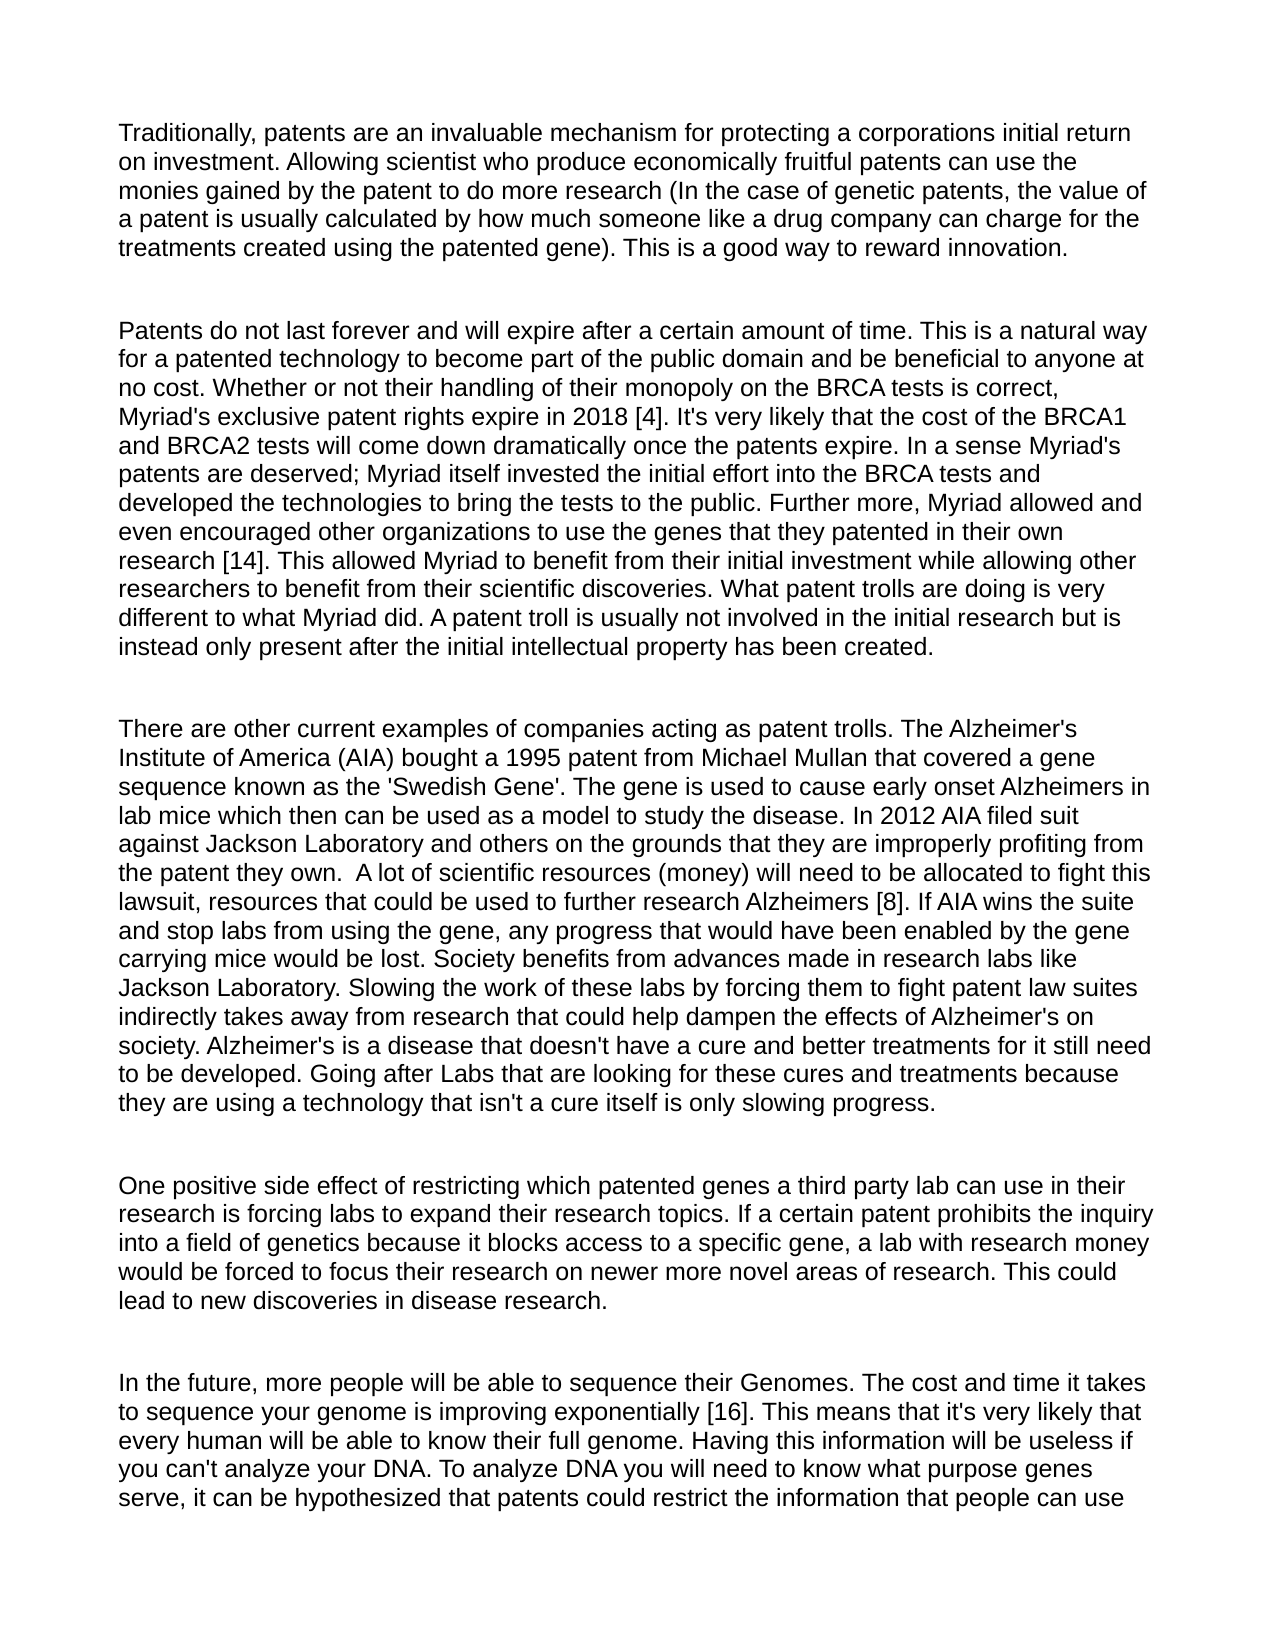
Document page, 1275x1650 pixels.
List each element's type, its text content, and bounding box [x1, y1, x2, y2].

text Traditionally, patents are an invaluable mechanism for protecting a corporations initial return on investment. Allowing scientist who produce economically fruitful patents can use the monies gained by the patent to do more research (In the case of genetic patents, the value of a patent is usually calculated by how much someone like a drug company can charge for the treatments created using the patented gene). This is a good way to reward innovation. [118, 118, 1157, 262]
text One positive side effect of restricting which patented genes a third party lab can use in their research is forcing labs to expand their research topics. If a certain patent prohibits the inquiry into a field of genetics because it blocks access to a specific gene, a lab with research money would be forced to focus their research on newer more novel areas of research. This could lead to new discoveries in disease research. [118, 1171, 1157, 1314]
text There are other current examples of companies acting as patent trolls. The Alzheimer's Institute of America (AIA) bought a 1995 patent from Michael Mullan that covered a gene sequence known as the 'Swedish Gene'. The gene is used to cause early onset Alzheimers in lab mice which then can be used as a model to study the disease. In 2012 AIA filed suit against Jackson Laboratory and others on the grounds that they are improperly profiting from the patent they own. A lot of scientific resources (money) will need to be allocated to fight this lawsuit, resources that could be used to further research Alzheimers [8]. If AIA wins the suite and stop labs from using the gene, any progress that would have been enabled by the gene carrying mice would be lost. Society benefits from advances made in research labs like Jackson Laboratory. Slowing the work of these labs by forcing them to fight patent law suites indirectly takes away from research that could help dampen the effects of Alzheimer's on society. Alzheimer's is a disease that doesn't have a cure and better treatments for it still need to be developed. Going after Labs that are looking for these cures and treatments because they are using a technology that isn't a cure itself is only slowing progress. [118, 714, 1157, 1117]
text Patents do not last forever and will expire after a certain amount of time. This is a natural way for a patented technology to become part of the public domain and be beneficial to anyone at no cost. Whether or not their handling of their monopoly on the BRCA tests is correct, Myriad's exclusive patent rights expire in 2018 [4]. It's very likely that the cost of the BRCA1 and BRCA2 tests will come down dramatically once the patents expire. In a sense Myriad's patents are deserved; Myriad itself invested the initial effort into the BRCA tests and developed the technologies to bring the tests to the public. Further more, Myriad allowed and even encouraged other organizations to use the genes that they patented in their own research [14]. This allowed Myriad to benefit from their initial investment while allowing other researchers to benefit from their scientific discoveries. What patent trolls are doing is very different to what Myriad did. A patent troll is usually not involved in the initial research but is instead only present after the initial intellectual property has been created. [118, 316, 1157, 661]
text In the future, more people will be able to sequence their Genomes. The cost and time it takes to sequence your genome is improving exponentially [16]. This means that it's very likely that every human will be able to know their full genome. Having this information will be useless if you can't analyze your DNA. To analyze DNA you will need to know what purpose genes serve, it can be hypothesized that patents could restrict the information that people can use [118, 1368, 1157, 1512]
